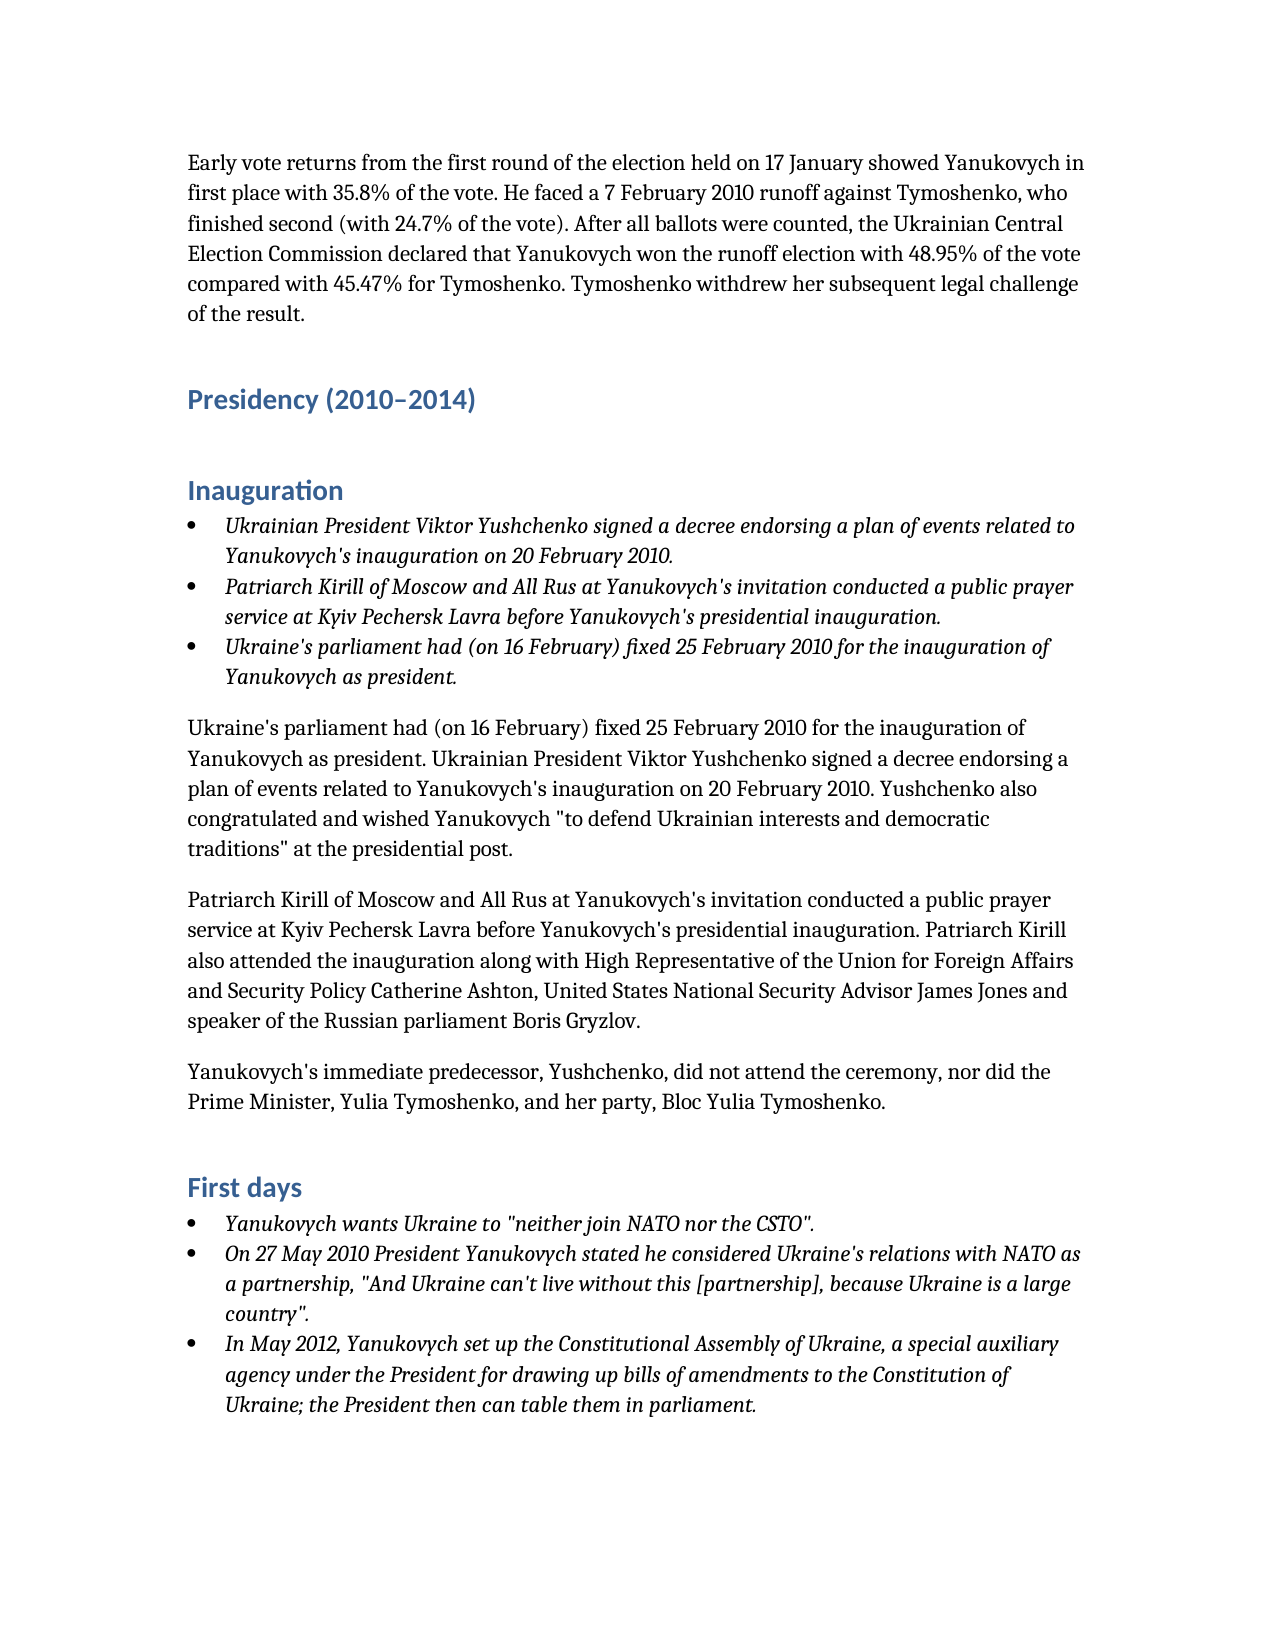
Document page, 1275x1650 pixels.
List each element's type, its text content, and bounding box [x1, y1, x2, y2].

text Patriarch Kirill of Moscow and All Rus at Yanukovych's invitation conducted a public prayer service at Kyiv Pechersk Lavra before Yanukovych's presidential inauguration. Patriarch Kirill also attended the inauguration along with High Representative of the Union for Foreign Affairs and Security Policy Catherine Ashton, United States National Security Advisor James Jones and speaker of the Russian parliament Boris Gryzlov. [187, 887, 1087, 1034]
list Ukraine's parliament had (on 16 February) fixed 25 February 2010 for the inauguration of Yanukovych as president. [187, 634, 1087, 691]
subtitle First days [187, 1169, 1087, 1205]
subtitle Inauguration [187, 472, 1087, 508]
text Yanukovych's immediate predecessor, Yushchenko, did not attend the ceremony, nor did the Prime Minister, Yulia Tymoshenko, and her party, Bloc Yulia Tymoshenko. [187, 1059, 1087, 1116]
list Patriarch Kirill of Moscow and All Rus at Yanukovych's invitation conducted a public prayer service at Kyiv Pechersk Lavra before Yanukovych's presidential inauguration. [187, 573, 1087, 630]
text Early vote returns from the first round of the election held on 17 January showed Yanukovych in first place with 35.8% of the vote. He faced a 7 February 2010 runoff against Tymoshenko, who finished second (with 24.7% of the vote). After all ballots were counted, the Ukrainian Central Election Commission declared that Yanukovych won the runoff election with 48.95% of the vote compared with 45.47% for Tymoshenko. Tymoshenko withdrew her subsequent legal challenge of the result. [187, 150, 1087, 327]
list Ukrainian President Viktor Yushchenko signed a decree endorsing a plan of events related to Yanukovych's inauguration on 20 February 2010. [187, 513, 1087, 570]
text Ukraine's parliament had (on 16 February) fixed 25 February 2010 for the inauguration of Yanukovych as president. Ukrainian President Viktor Yushchenko signed a decree endorsing a plan of events related to Yanukovych's inauguration on 20 February 2010. Yushchenko also congratulated and wished Yanukovych "to defend Ukrainian interests and democratic traditions" at the presidential post. [187, 715, 1087, 862]
list Yanukovych wants Ukraine to "neither join NATO nor the CSTO". [187, 1210, 1087, 1237]
subtitle Presidency (2010–2014) [187, 381, 1087, 417]
list In May 2012, Yanukovych set up the Constitutional Assembly of Ukraine, a special auxiliary agency under the President for drawing up bills of amendments to the Constitution of Ukraine; the President then can table them in parliament. [187, 1331, 1087, 1418]
list On 27 May 2010 President Yanukovych stated he considered Ukraine's relations with NATO as a partnership, "And Ukraine can't live without this [partnership], because Ukraine is a large country". [187, 1241, 1087, 1327]
